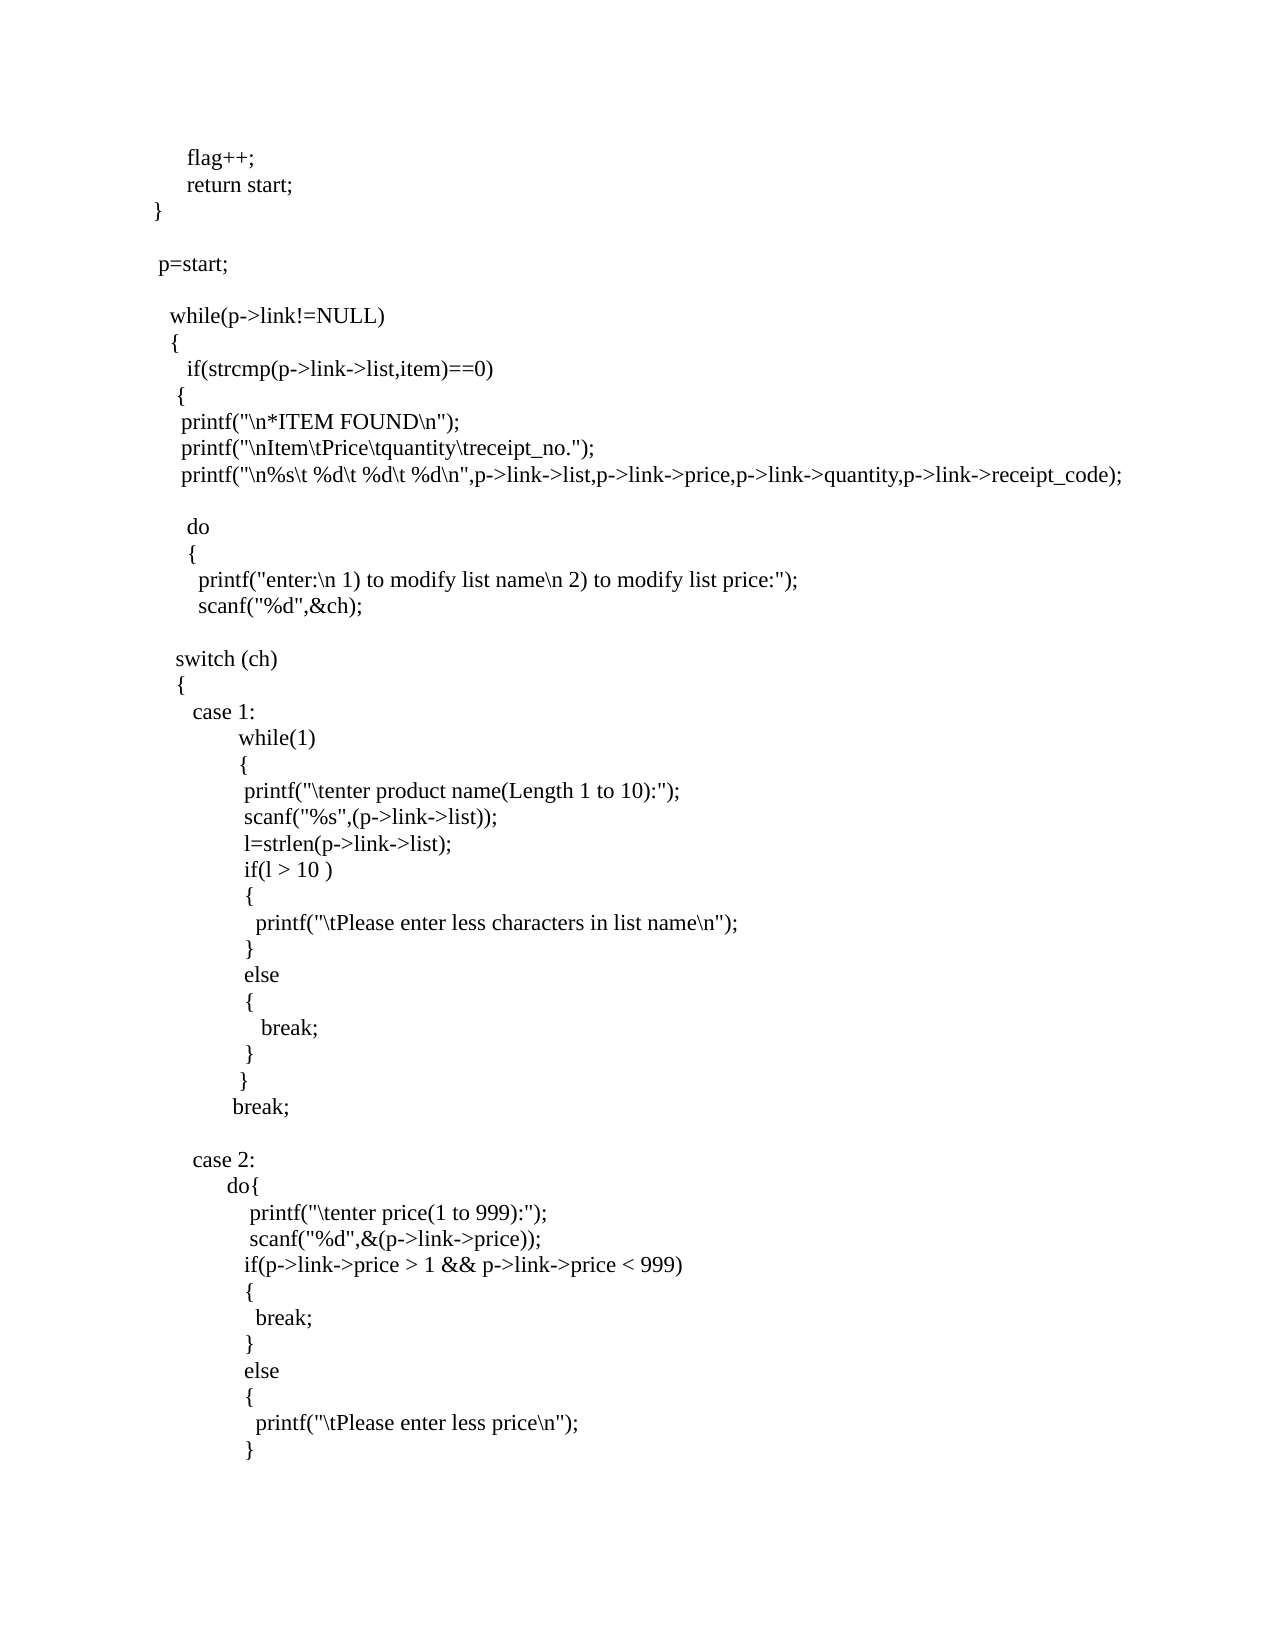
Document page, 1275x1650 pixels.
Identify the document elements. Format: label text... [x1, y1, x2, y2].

text l=strlen(p->link->list); [118, 830, 1157, 856]
text printf("\tenter price(1 to 999):"); [118, 1199, 1157, 1225]
text if(p->link->price > 1 && p->link->price < 999) [118, 1251, 1157, 1278]
text { [118, 382, 1157, 408]
text scanf("%d",&ch); [118, 592, 1157, 619]
text { [118, 882, 1157, 909]
text break; [118, 1014, 1157, 1041]
text while(p->link!=NULL) [118, 303, 1157, 329]
text } [118, 1436, 1157, 1462]
text } [118, 1067, 1157, 1093]
text printf("\tenter product name(Length 1 to 10):"); [118, 777, 1157, 803]
text { [118, 540, 1157, 566]
text printf("\n%s\t %d\t %d\t %d\n",p->link->list,p->link->price,p->link->quantity,p->link->receipt_code); [118, 461, 1157, 487]
text } [118, 935, 1157, 961]
text { [118, 751, 1157, 777]
text p=start; [118, 250, 1157, 276]
text { [118, 988, 1157, 1014]
text { [118, 1278, 1157, 1304]
text break; [118, 1304, 1157, 1330]
text do [118, 513, 1157, 540]
text } [118, 1041, 1157, 1067]
text break; [118, 1093, 1157, 1119]
text case 1: [118, 698, 1157, 724]
text if(strcmp(p->link->list,item)==0) [118, 355, 1157, 382]
text while(1) [118, 724, 1157, 751]
text } [118, 197, 1157, 223]
text printf("\nItem\tPrice\tquantity\treceipt_no."); [118, 434, 1157, 461]
text switch (ch) [118, 645, 1157, 672]
text do{ [118, 1172, 1157, 1199]
text printf("\tPlease enter less characters in list name\n"); [118, 909, 1157, 935]
text scanf("%d",&(p->link->price)); [118, 1225, 1157, 1251]
text } [118, 1330, 1157, 1357]
text printf("\tPlease enter less price\n"); [118, 1409, 1157, 1436]
text printf("\n*ITEM FOUND\n"); [118, 408, 1157, 434]
text if(l > 10 ) [118, 856, 1157, 882]
text else [118, 1357, 1157, 1383]
text { [118, 1383, 1157, 1409]
text else [118, 961, 1157, 988]
text scanf("%s",(p->link->list)); [118, 803, 1157, 830]
text printf("enter:\n 1) to modify list name\n 2) to modify list price:"); [118, 566, 1157, 592]
text { [118, 672, 1157, 698]
text flag++; [118, 144, 1157, 171]
text case 2: [118, 1146, 1157, 1172]
text { [118, 329, 1157, 355]
text return start; [118, 171, 1157, 197]
